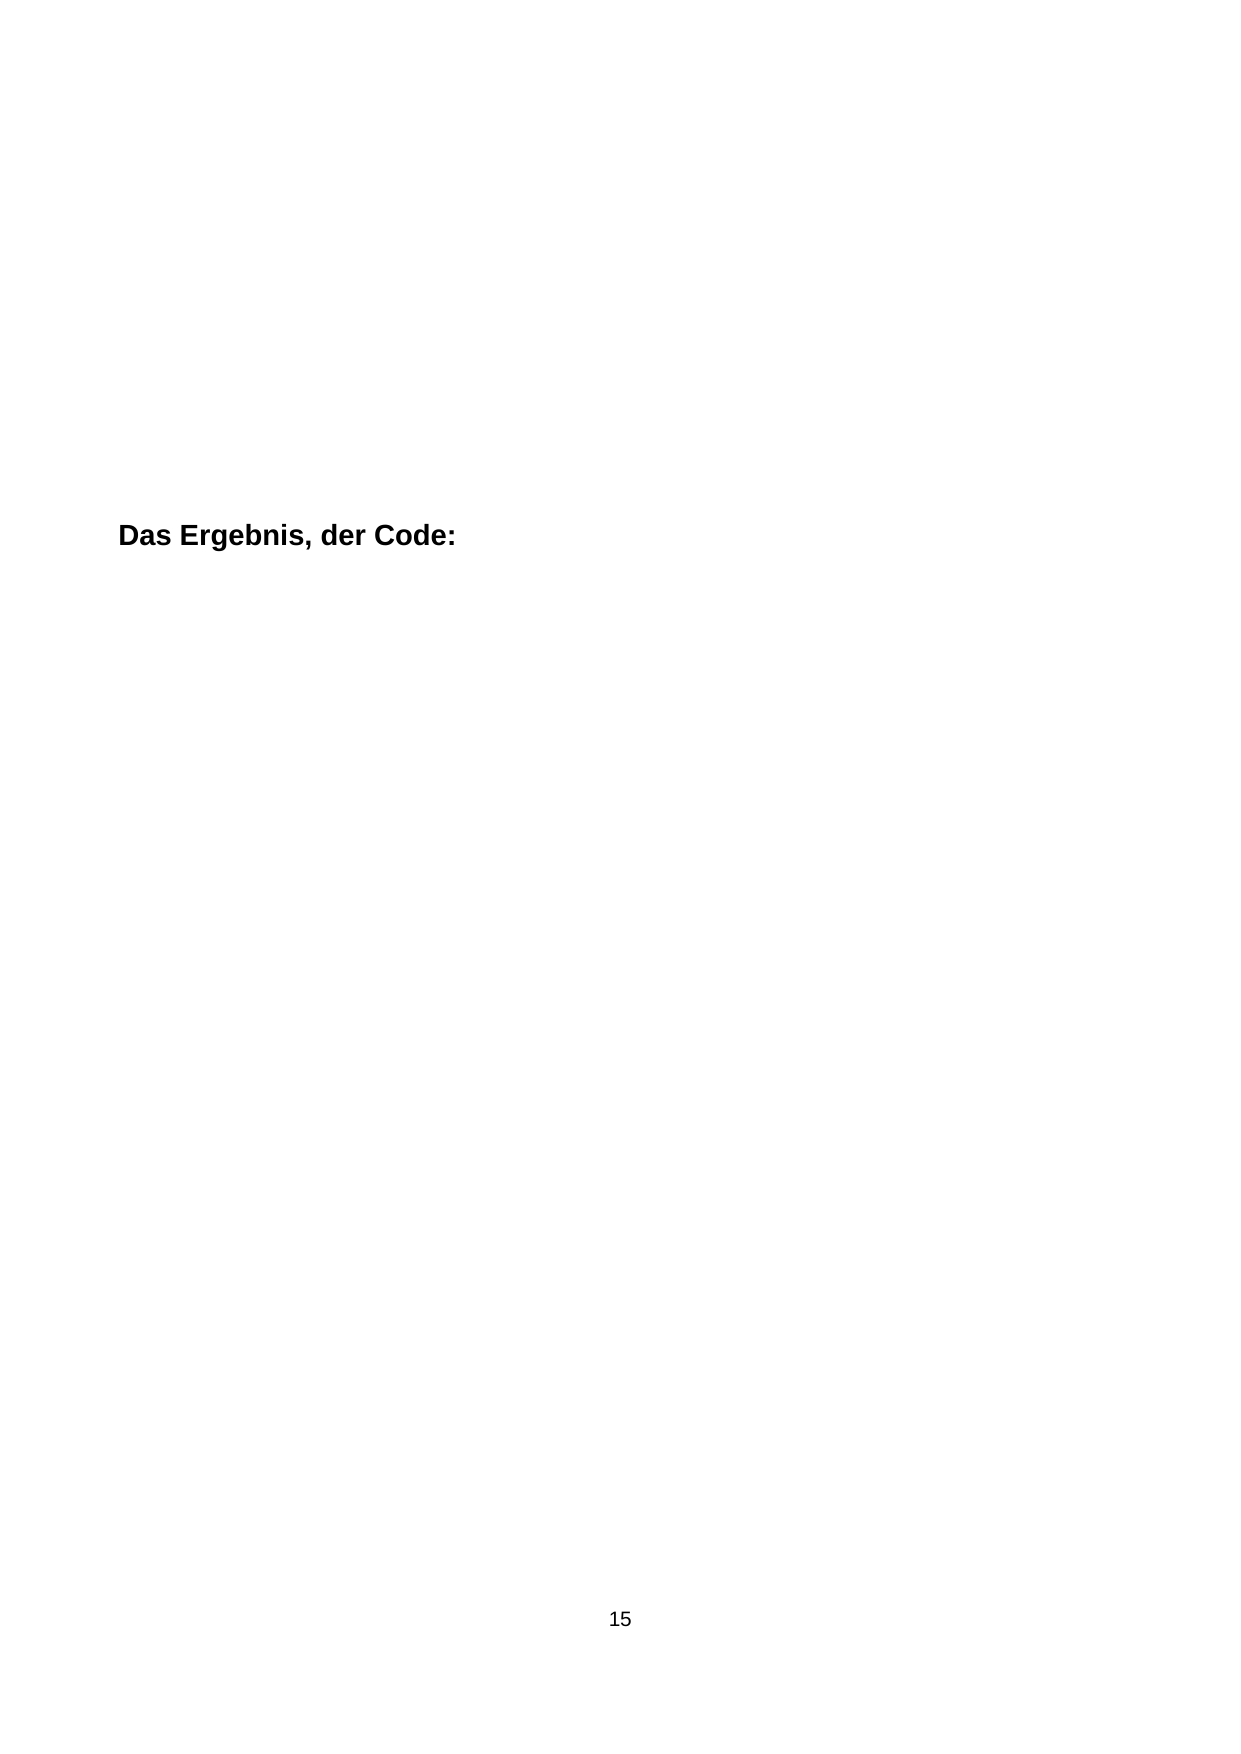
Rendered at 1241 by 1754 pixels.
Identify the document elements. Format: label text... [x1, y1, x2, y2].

subtitle Das Ergebnis, der Code: [118, 518, 1122, 552]
